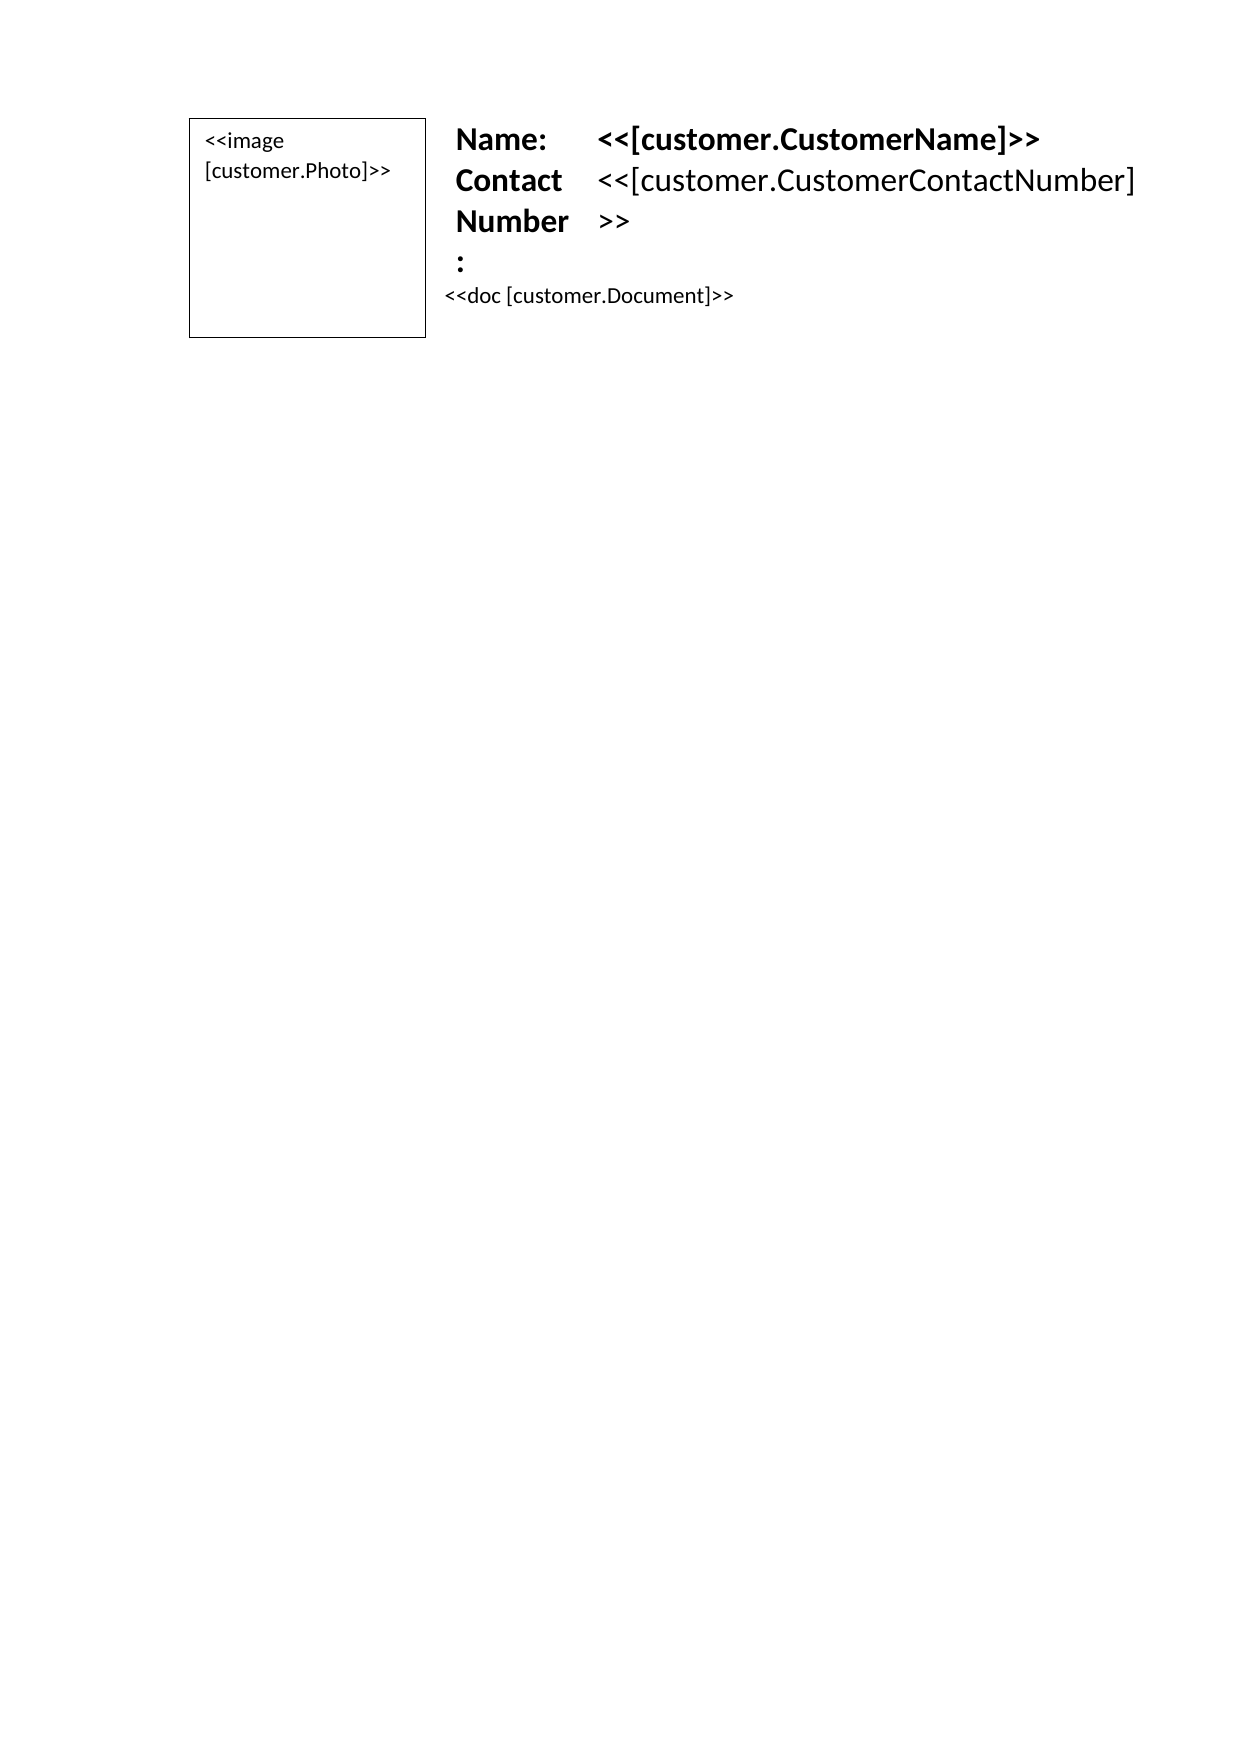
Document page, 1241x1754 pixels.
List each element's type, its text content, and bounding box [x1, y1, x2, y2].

table_cell Contact Number: [444, 159, 586, 281]
table_header <<doc [customer.Document]>> [433, 118, 1174, 338]
table_header Name: [444, 118, 586, 159]
table_header <<[customer.CustomerName]>> [586, 118, 1163, 159]
table_header [177, 118, 188, 338]
table_header [426, 118, 433, 338]
table_cell <<[customer.CustomerContactNumber]>> [586, 159, 1163, 281]
